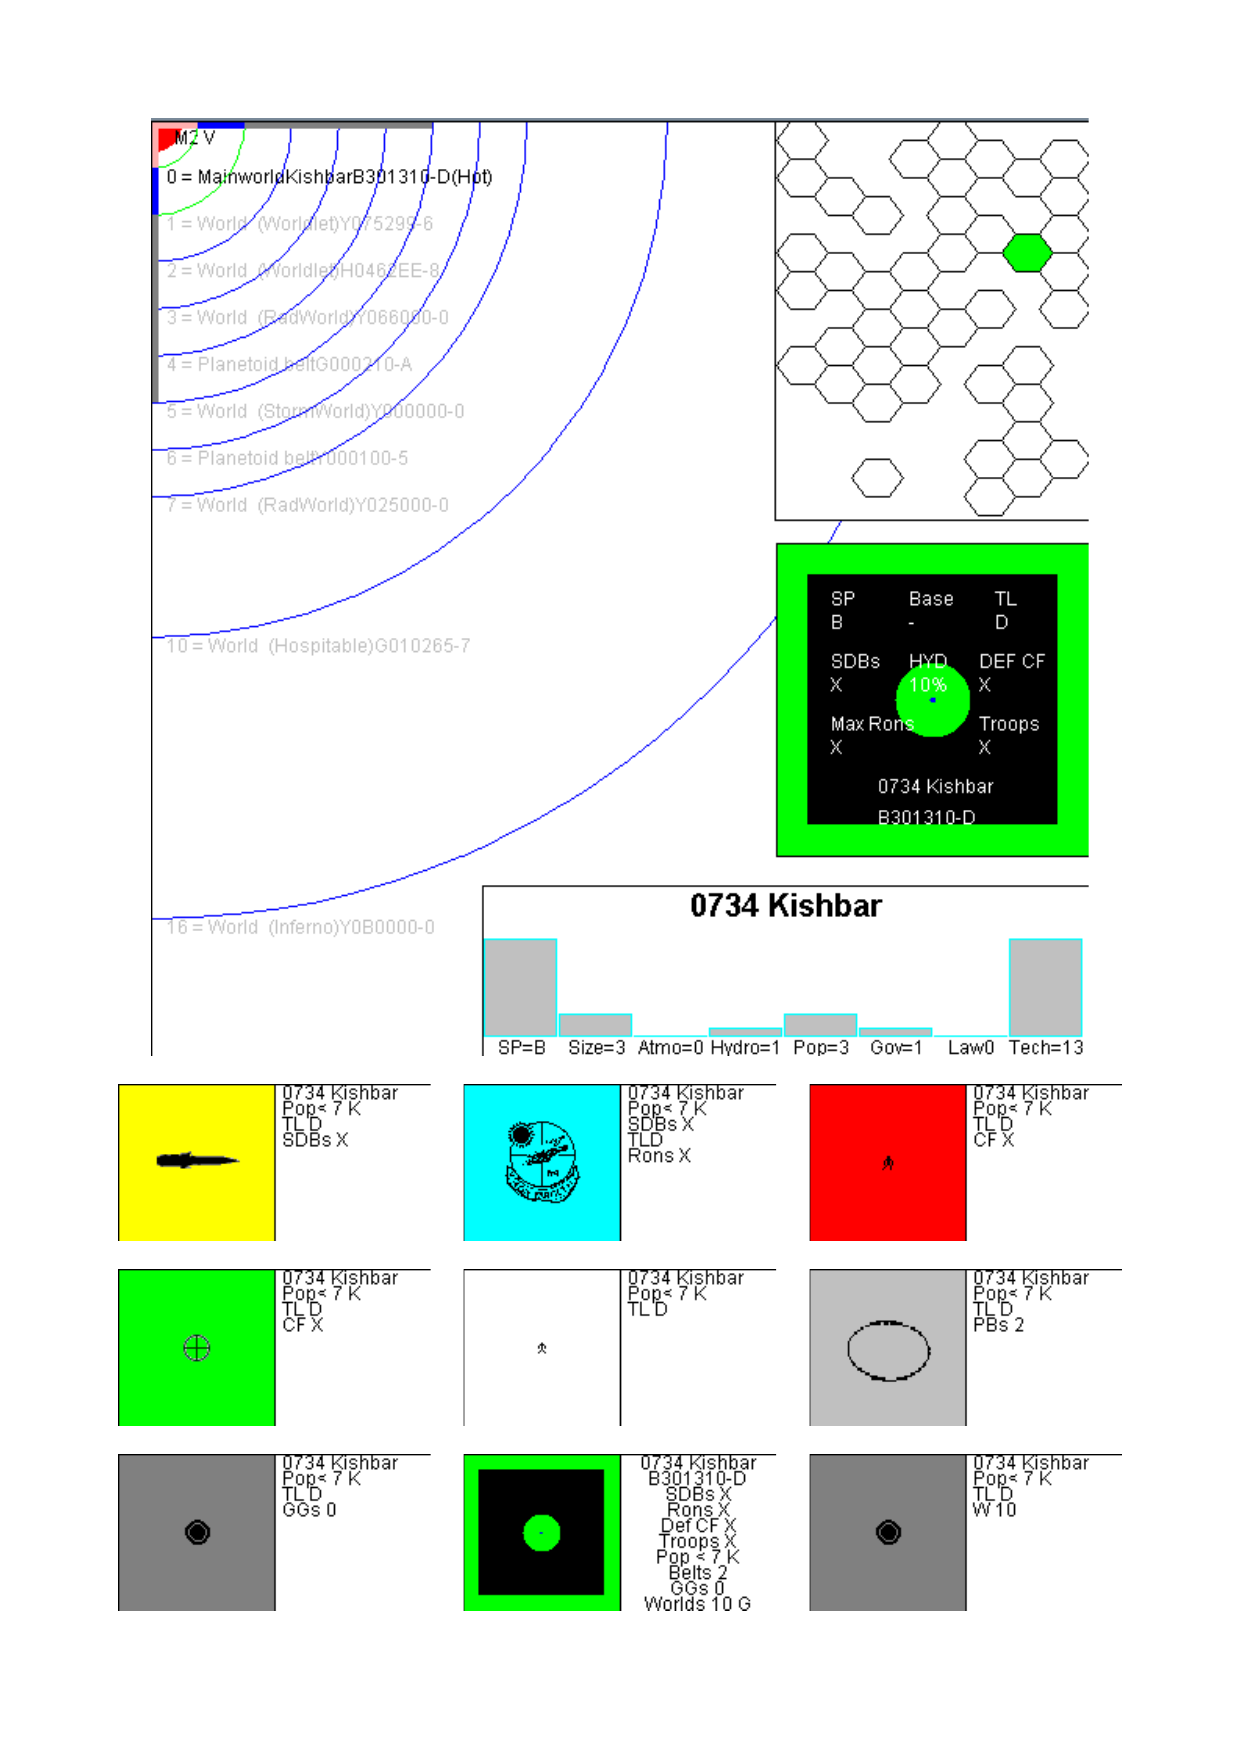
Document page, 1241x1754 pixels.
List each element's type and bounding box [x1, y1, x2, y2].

picture [151, 118, 1089, 1056]
picture [118, 1084, 431, 1241]
picture [809, 1269, 1122, 1426]
picture [463, 1454, 777, 1611]
picture [809, 1084, 1122, 1241]
picture [118, 1269, 431, 1426]
picture [809, 1454, 1122, 1611]
picture [118, 1454, 431, 1611]
picture [463, 1084, 777, 1241]
picture [463, 1269, 777, 1426]
